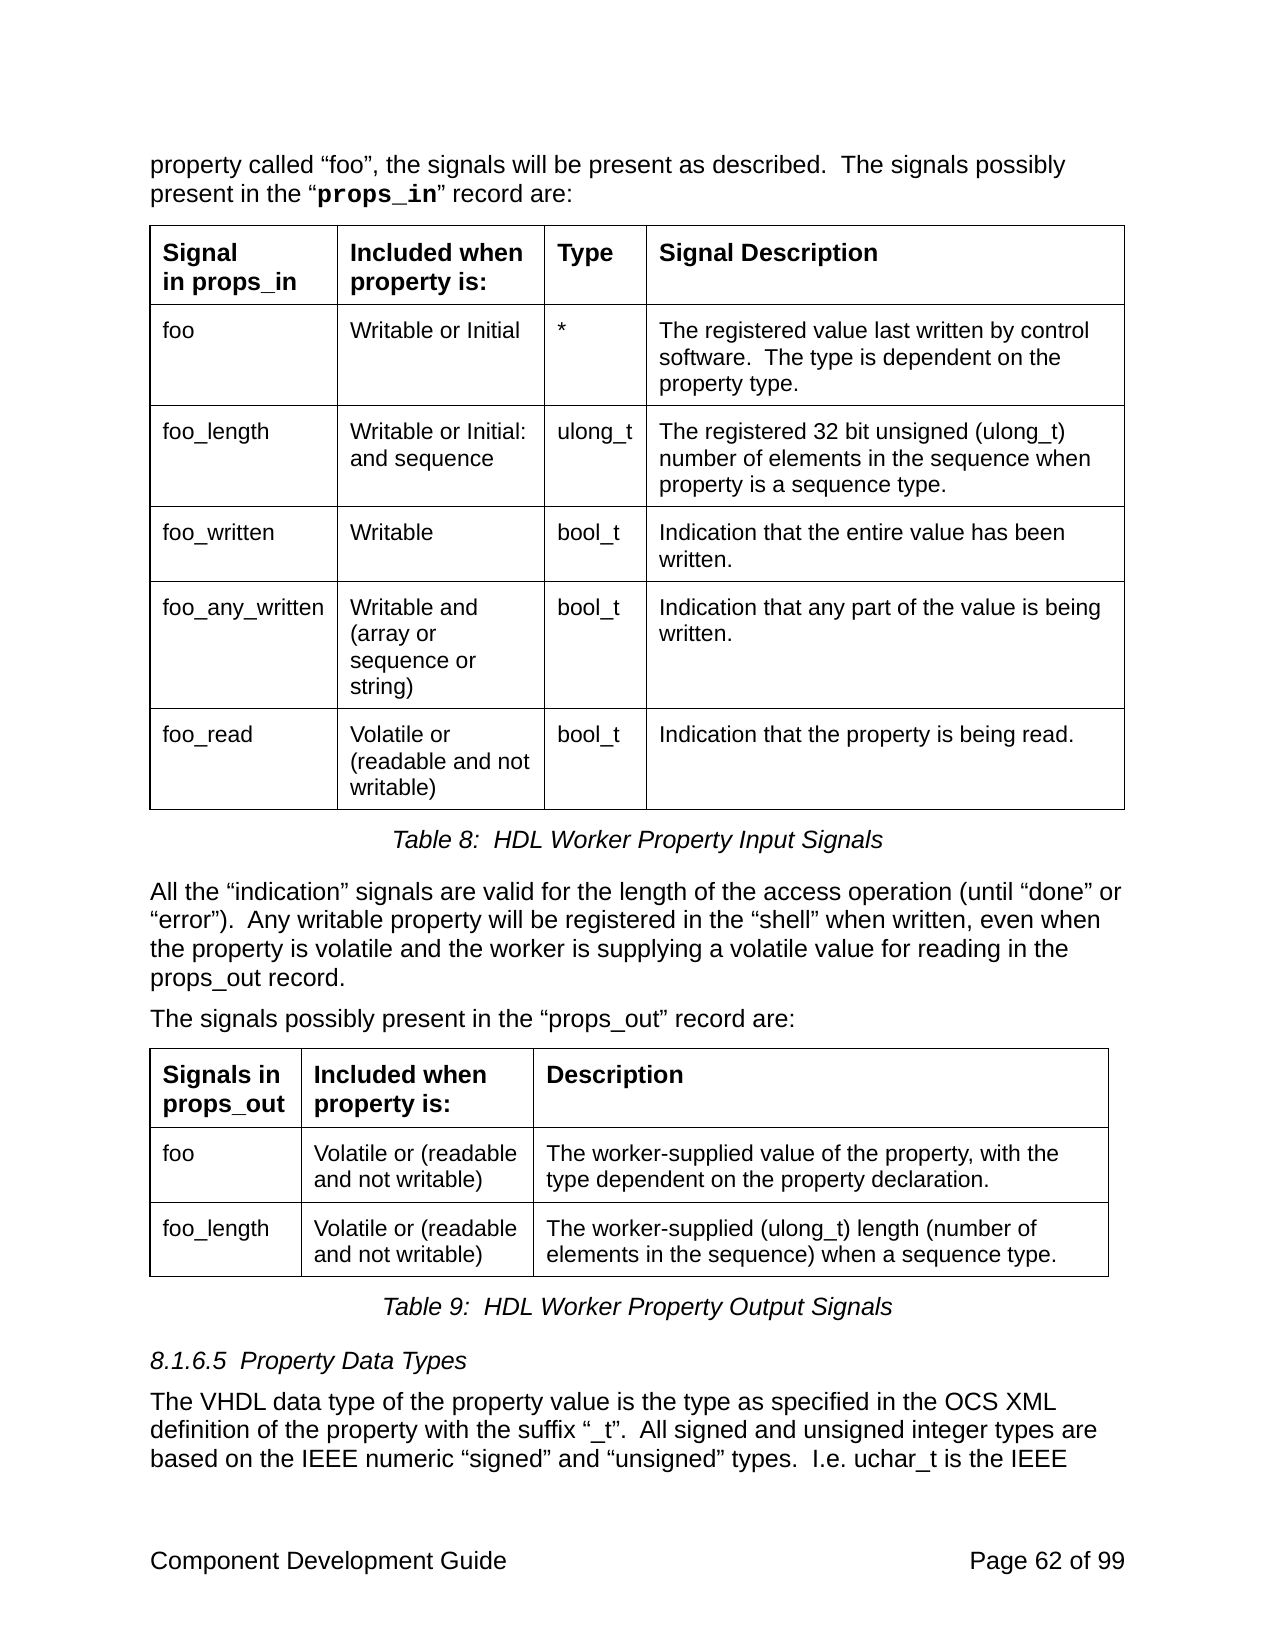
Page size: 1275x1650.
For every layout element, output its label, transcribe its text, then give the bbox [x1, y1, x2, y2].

text property called “foo”, the signals will be present as described. The signals possibly present in the “props_in” record are: [150, 150, 1125, 210]
table_cell Indication that the entire value has been written. [647, 507, 1124, 581]
table_cell Volatile or (readable and not writable) [338, 709, 544, 809]
table_cell The registered value last written by control software. The type is dependent on the property type. [647, 305, 1124, 405]
table_cell ulong_t [545, 406, 646, 506]
table_header Signal Description [647, 226, 1124, 304]
table_cell * [545, 305, 646, 405]
text The VHDL data type of the property value is the type as specified in the OCS XML definition of the property with the suffix “_t”. All signed and unsigned integer types are based on the IEEE numeric “signed” and “unsigned” types. I.e. uchar_t is the IEEE [150, 1387, 1125, 1473]
table_cell bool_t [545, 709, 646, 809]
table_cell bool_t [545, 507, 646, 581]
table_cell Volatile or (readable and not writable) [302, 1128, 533, 1202]
table_cell bool_t [545, 582, 646, 708]
table_cell foo_written [151, 507, 337, 581]
table_cell The registered 32 bit unsigned (ulong_t) number of elements in the sequence when property is a sequence type. [647, 406, 1124, 506]
table_cell foo_length [151, 1203, 301, 1276]
table_cell The worker-supplied (ulong_t) length (number of elements in the sequence) when a sequence type. [534, 1203, 1108, 1276]
table_cell foo [151, 305, 337, 405]
table_header Included when property is: [302, 1049, 533, 1127]
text Table 8: HDL Worker Property Input Signals [150, 825, 1125, 854]
table_cell foo_length [151, 406, 337, 506]
table_cell Writable or Initial: and sequence [338, 406, 544, 506]
table_cell Writable and (array or sequence or string) [338, 582, 544, 708]
table_cell foo [151, 1128, 301, 1202]
table_cell The worker-supplied value of the property, with the type dependent on the property declaration. [534, 1128, 1108, 1202]
table_cell Indication that any part of the value is being written. [647, 582, 1124, 708]
table_cell foo_read [151, 709, 337, 809]
subtitle Property Data Types [150, 1346, 1125, 1375]
table_cell Indication that the property is being read. [647, 709, 1124, 809]
table_header Type [545, 226, 646, 304]
table_header Signals in props_out [151, 1049, 301, 1127]
table_cell Writable [338, 507, 544, 581]
text Table 9: HDL Worker Property Output Signals [150, 1292, 1125, 1321]
table_header Signal in props_in [151, 226, 337, 304]
table_cell Writable or Initial [338, 305, 544, 405]
text The signals possibly present in the “props_out” record are: [150, 1004, 1125, 1032]
table_header Included when property is: [338, 226, 544, 304]
text All the “indication” signals are valid for the length of the access operation (until “done” or “error”). Any writable property will be registered in the “shell” when written, even when the property is volatile and the worker is supplying a volatile value for reading in the props_out record. [150, 877, 1125, 992]
table_header Description [534, 1049, 1108, 1127]
table_cell Volatile or (readable and not writable) [302, 1203, 533, 1276]
table_cell foo_any_written [151, 582, 337, 708]
